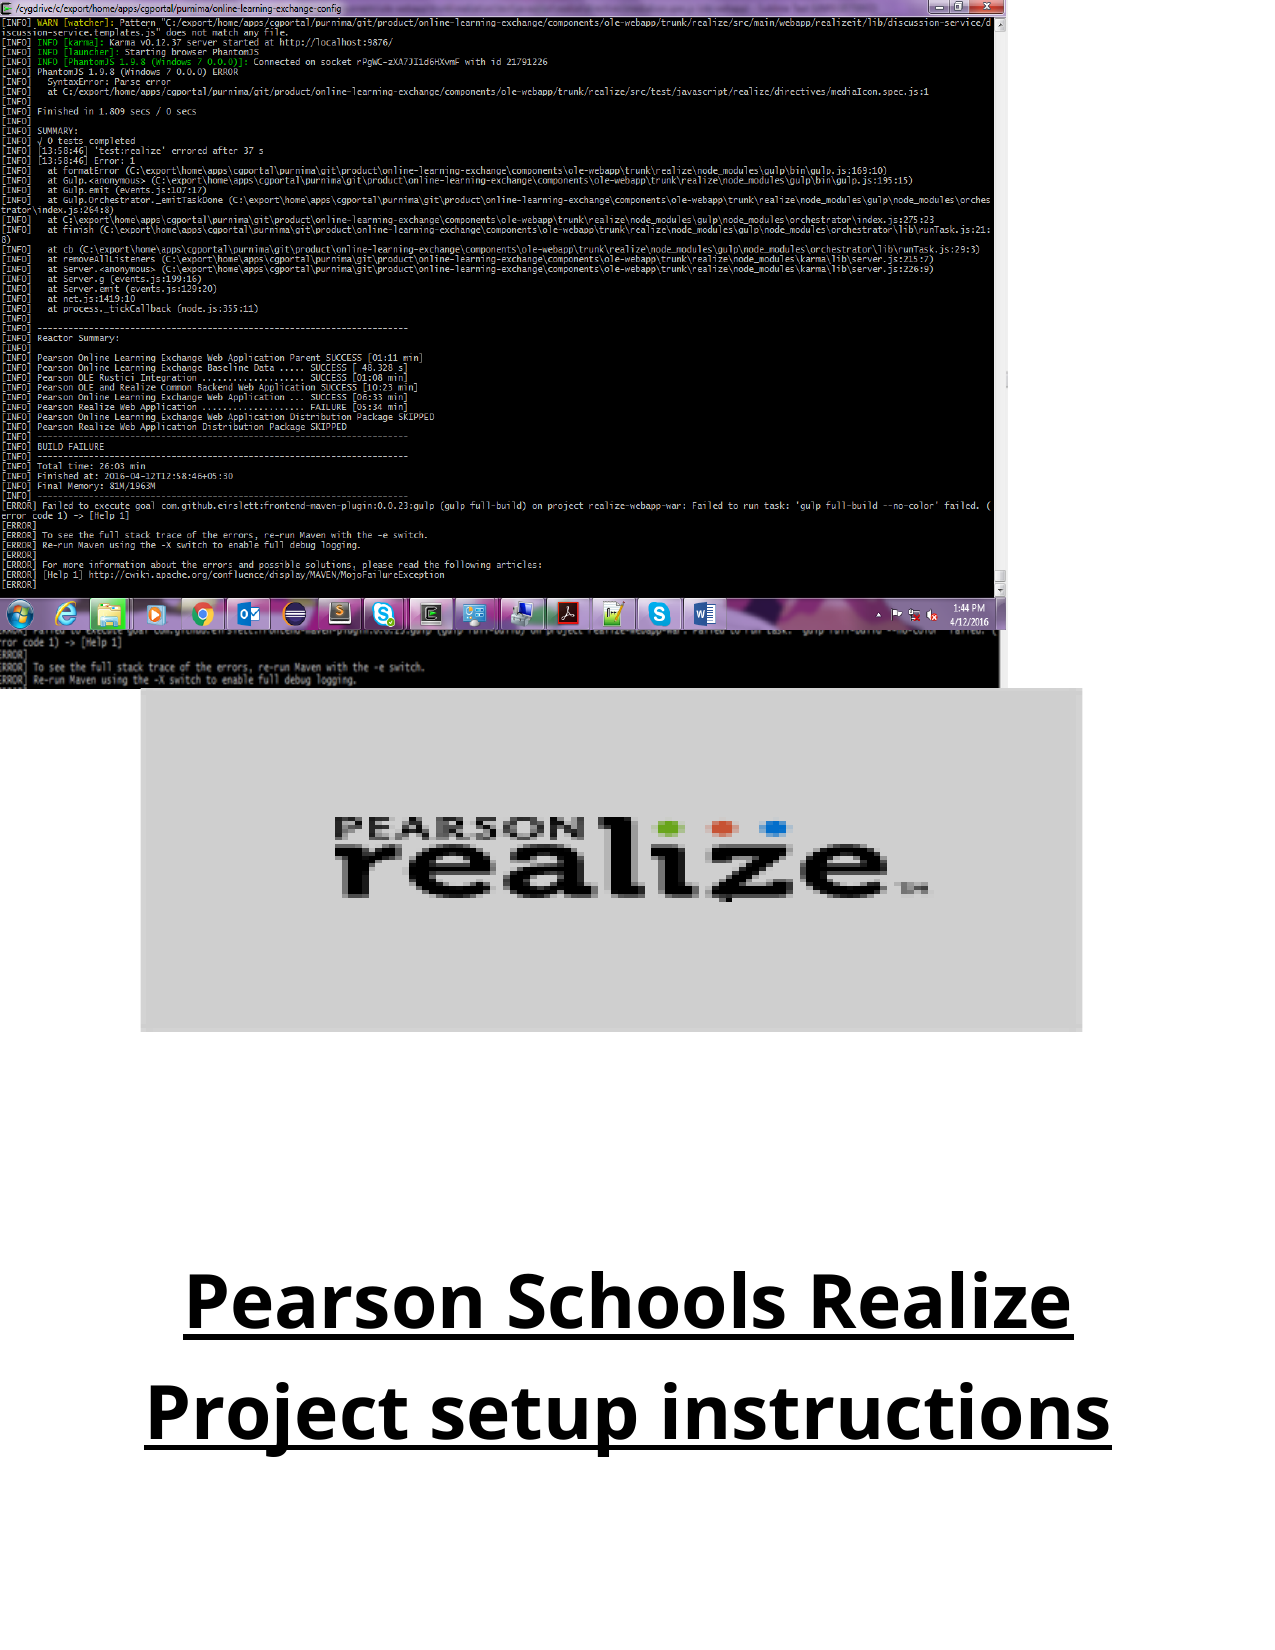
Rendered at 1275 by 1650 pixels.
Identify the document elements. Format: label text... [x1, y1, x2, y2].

picture [0, 0, 1083, 1032]
text Pearson Schools Realize Project setup instructions [141, 1248, 1116, 1461]
